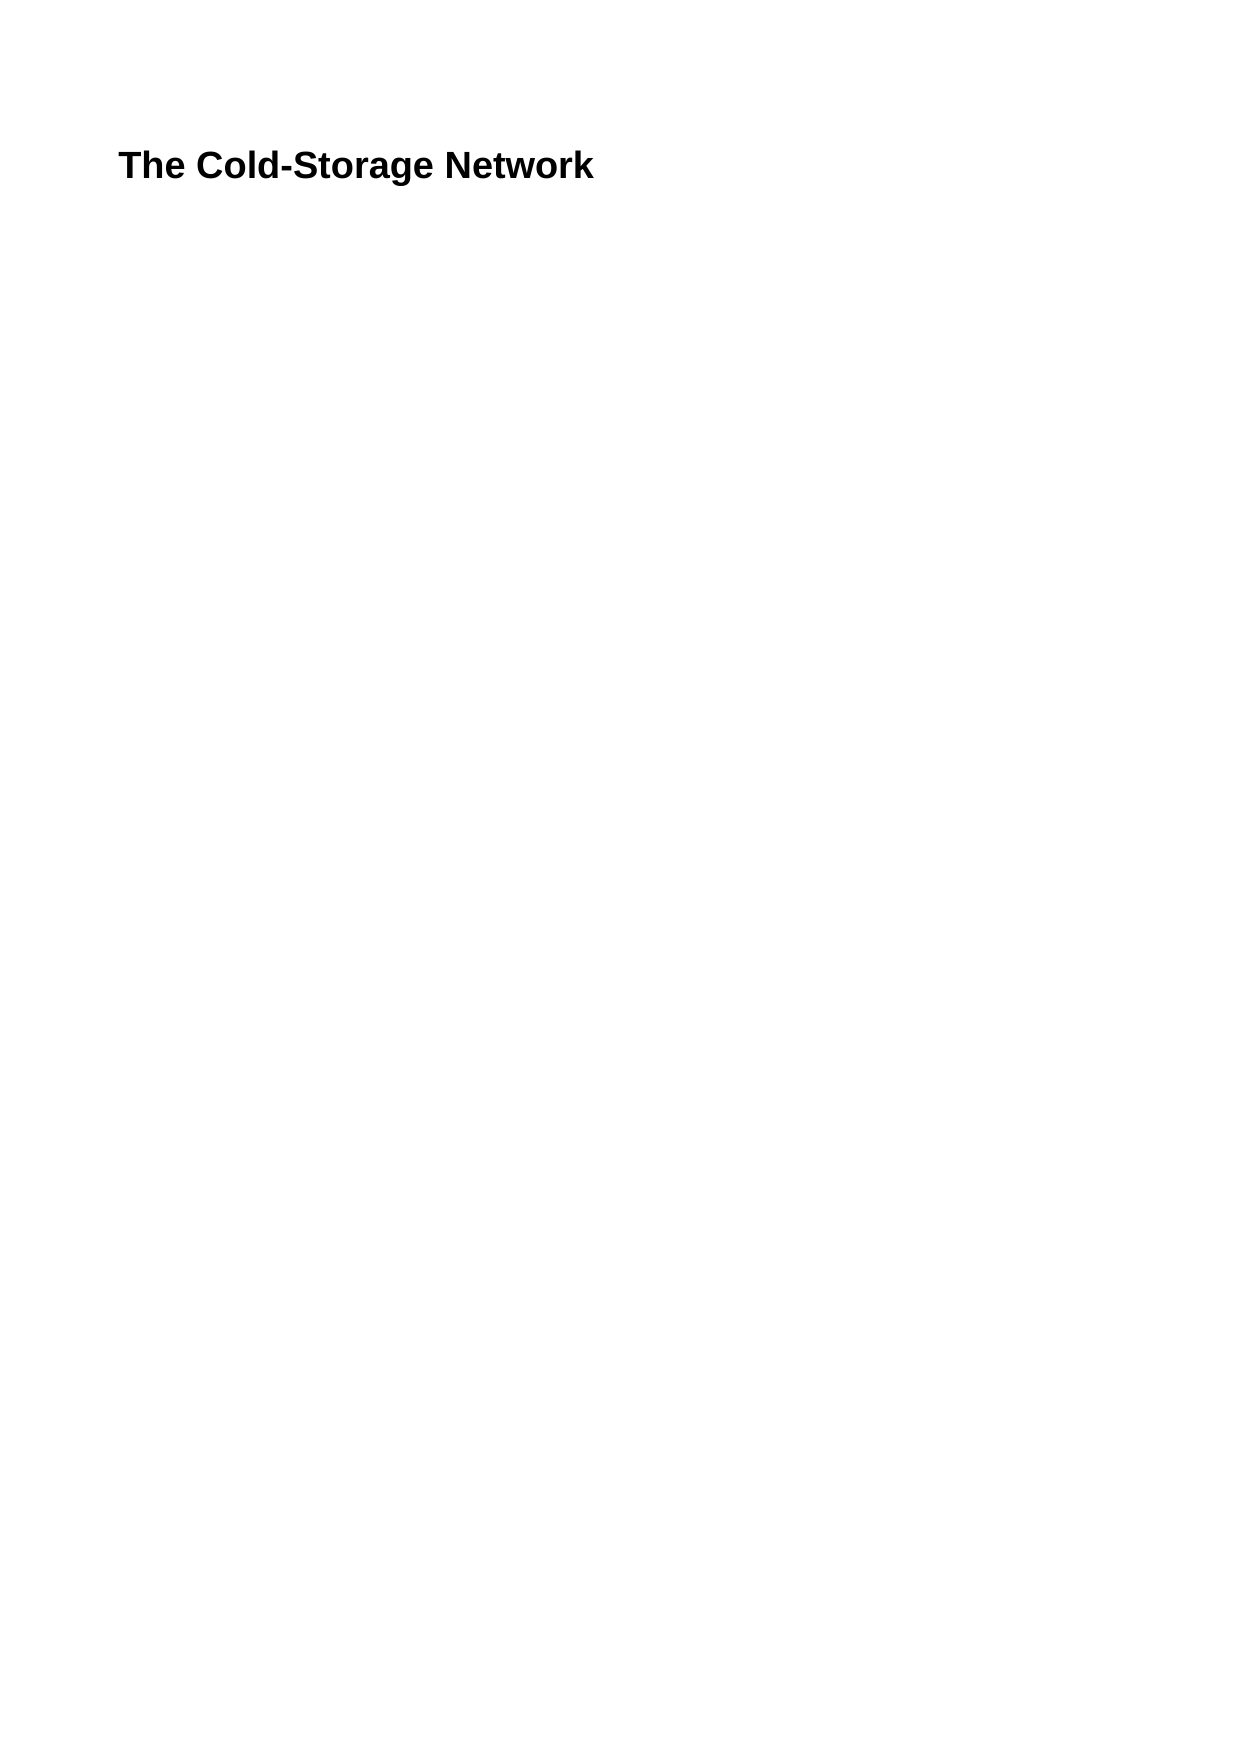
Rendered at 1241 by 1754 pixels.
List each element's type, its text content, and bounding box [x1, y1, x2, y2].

subtitle The Cold-Storage Network [118, 143, 1122, 187]
